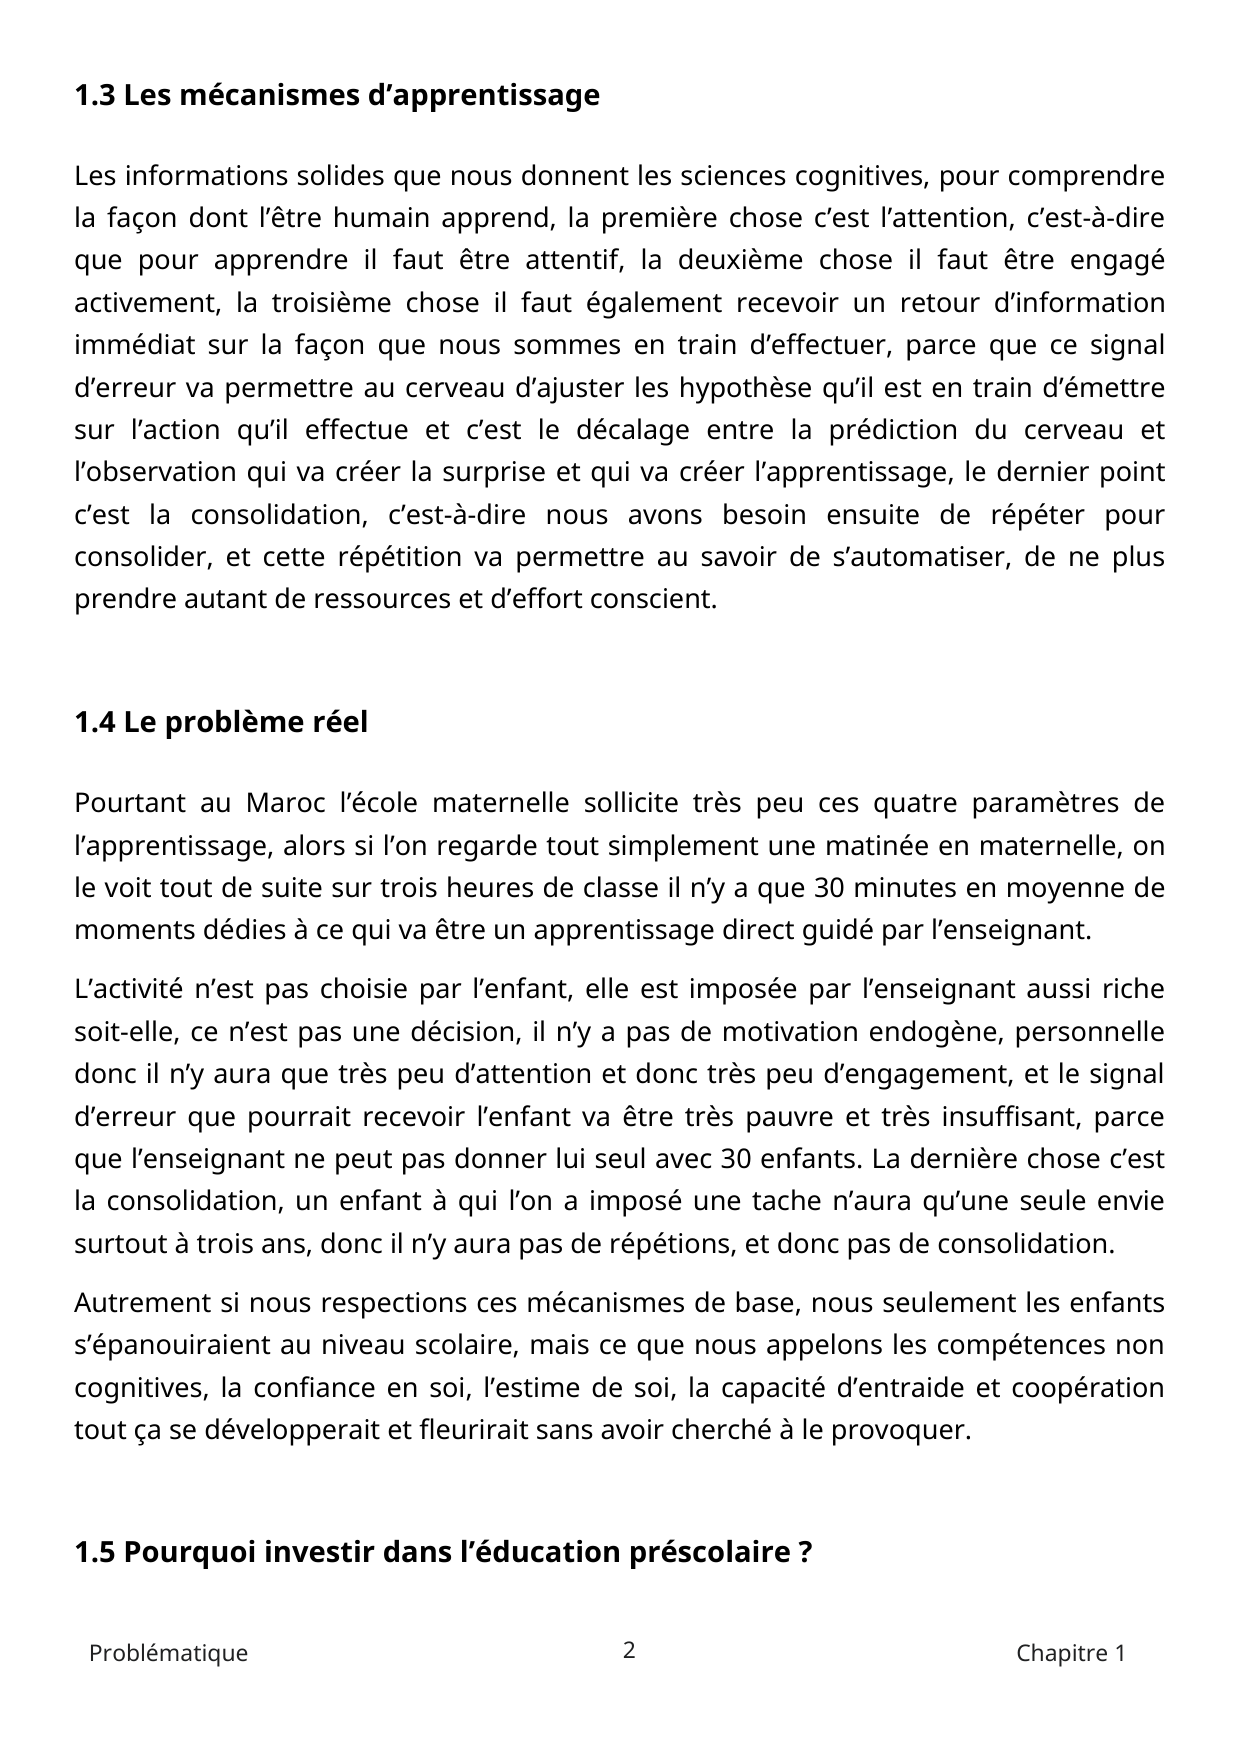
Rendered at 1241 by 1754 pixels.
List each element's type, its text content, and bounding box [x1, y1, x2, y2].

text 1.5 Pourquoi investir dans l’éducation préscolaire ? [74, 1532, 1167, 1571]
text Pourtant au Maroc l’école maternelle sollicite très peu ces quatre paramètres de l’apprentissage, alors si l’on regarde tout simplement une matinée en maternelle, on le voit tout de suite sur trois heures de classe il n’y a que 30 minutes en moyenne de moments dédies à ce qui va être un apprentissage direct guidé par l’enseignant. [74, 783, 1167, 948]
text L’activité n’est pas choisie par l’enfant, elle est imposée par l’enseignant aussi riche soit-elle, ce n’est pas une décision, il n’y a pas de motivation endogène, personnelle donc il n’y aura que très peu d’attention et donc très peu d’engagement, et le signal d’erreur que pourrait recevoir l’enfant va être très pauvre et très insuffisant, parce que l’enseignant ne peut pas donner lui seul avec 30 enfants. La dernière chose c’est la consolidation, un enfant à qui l’on a imposé une tache n’aura qu’une seule envie surtout à trois ans, donc il n’y aura pas de répétions, et donc pas de consolidation. [74, 970, 1167, 1261]
text 1.3 Les mécanismes d’apprentissage [74, 74, 1167, 113]
text 1.4 Le problème réel [74, 701, 1167, 741]
text Les informations solides que nous donnent les sciences cognitives, pour comprendre la façon dont l’être humain apprend, la première chose c’est l’attention, c’est-à-dire que pour apprendre il faut être attentif, la deuxième chose il faut être engagé activement, la troisième chose il faut également recevoir un retour d’information immédiat sur la façon que nous sommes en train d’effectuer, parce que ce signal d’erreur va permettre au cerveau d’ajuster les hypothèse qu’il est en train d’émettre sur l’action qu’il effectue et c’est le décalage entre la prédiction du cerveau et l’observation qui va créer la surprise et qui va créer l’apprentissage, le dernier point c’est la consolidation, c’est-à-dire nous avons besoin ensuite de répéter pour consolider, et cette répétition va permettre au savoir de s’automatiser, de ne plus prendre autant de ressources et d’effort conscient. [74, 156, 1167, 617]
text Autrement si nous respections ces mécanismes de base, nous seulement les enfants s’épanouiraient au niveau scolaire, mais ce que nous appelons les compétences non cognitives, la confiance en soi, l’estime de soi, la capacité d’entraide et coopération tout ça se développerait et fleurirait sans avoir cherché à le provoquer. [74, 1283, 1167, 1447]
